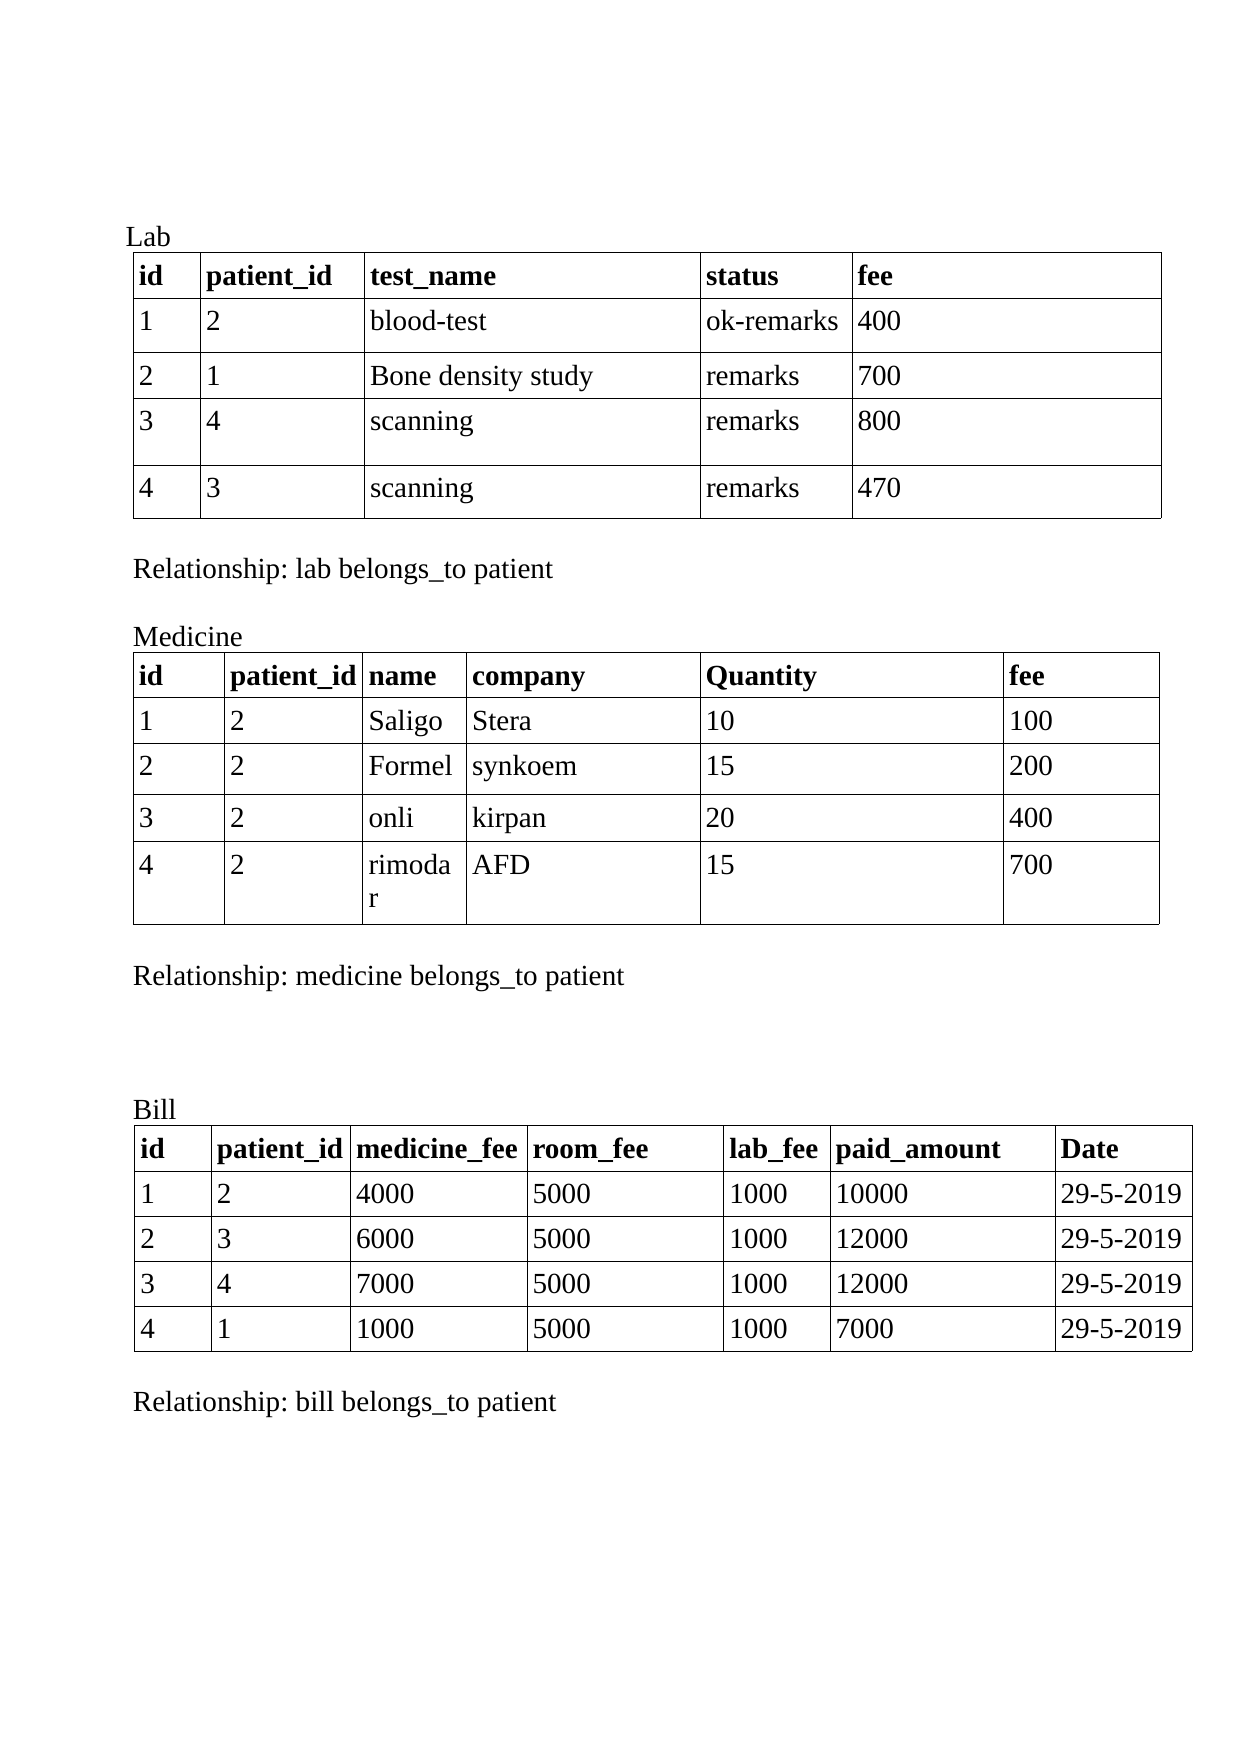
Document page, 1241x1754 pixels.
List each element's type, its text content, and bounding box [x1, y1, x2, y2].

table_cell 1000 [724, 1217, 830, 1261]
table_cell 2 [225, 744, 362, 794]
table_cell ok-remarks [701, 299, 852, 352]
table_header patient_id [212, 1126, 350, 1171]
table_header company [467, 653, 700, 697]
table_cell 29-5-2019 [1056, 1217, 1192, 1261]
table_cell 5000 [528, 1307, 723, 1351]
table_header id [134, 653, 224, 697]
table_header test_name [365, 253, 700, 297]
text Lab [118, 219, 1122, 252]
table_cell 3 [135, 1262, 211, 1306]
table_header patient_id [225, 653, 362, 697]
table_cell 29-5-2019 [1056, 1262, 1192, 1306]
table_cell 4 [212, 1262, 350, 1306]
table_cell 1 [201, 353, 364, 397]
table_cell 100 [1004, 698, 1159, 742]
table_cell 4 [134, 466, 200, 518]
table_cell 400 [853, 299, 1161, 352]
table_cell 470 [853, 466, 1161, 518]
table_cell 4 [201, 399, 364, 465]
table_cell 2 [134, 353, 200, 397]
table_header Date [1056, 1126, 1192, 1171]
table_cell 15 [701, 842, 1003, 924]
table_cell rimodar [363, 842, 466, 924]
table_cell 12000 [831, 1262, 1055, 1306]
table_cell Formel [363, 744, 466, 794]
table_cell 800 [853, 399, 1161, 465]
table_cell Stera [467, 698, 700, 742]
table_cell 1 [135, 1172, 211, 1216]
table_cell remarks [701, 466, 852, 518]
text Bill [118, 1092, 1122, 1125]
table_cell Bone density study [365, 353, 700, 397]
table_cell Saligo [363, 698, 466, 742]
table_cell scanning [365, 466, 700, 518]
table_cell 12000 [831, 1217, 1055, 1261]
table_cell 20 [701, 795, 1003, 841]
table_cell 3 [134, 795, 224, 841]
table_cell 7000 [831, 1307, 1055, 1351]
table_cell 3 [134, 399, 200, 465]
text Relationship: medicine belongs_to patient [118, 958, 1122, 991]
table_cell 3 [212, 1217, 350, 1261]
table_cell 15 [701, 744, 1003, 794]
table_header room_fee [528, 1126, 723, 1171]
table_cell 4 [135, 1307, 211, 1351]
table_cell 2 [212, 1172, 350, 1216]
table_header patient_id [201, 253, 364, 297]
table_cell 1000 [351, 1307, 527, 1351]
table_cell 2 [201, 299, 364, 352]
table_cell 1 [212, 1307, 350, 1351]
table_cell 29-5-2019 [1056, 1307, 1192, 1351]
table_header fee [1004, 653, 1159, 697]
table_cell 6000 [351, 1217, 527, 1261]
table_cell 2 [225, 842, 362, 924]
table_cell kirpan [467, 795, 700, 841]
table_cell 10000 [831, 1172, 1055, 1216]
table_cell remarks [701, 399, 852, 465]
table_header fee [853, 253, 1161, 297]
table_cell 1 [134, 698, 224, 742]
table_cell 4 [134, 842, 224, 924]
table_cell 400 [1004, 795, 1159, 841]
table_cell 5000 [528, 1217, 723, 1261]
table_cell 7000 [351, 1262, 527, 1306]
table_cell 5000 [528, 1262, 723, 1306]
table_cell scanning [365, 399, 700, 465]
table_cell 2 [225, 698, 362, 742]
table_cell 29-5-2019 [1056, 1172, 1192, 1216]
table_cell 3 [201, 466, 364, 518]
table_cell 2 [135, 1217, 211, 1261]
table_cell 700 [853, 353, 1161, 397]
table_header status [701, 253, 852, 297]
text Relationship: bill belongs_to patient [118, 1384, 1122, 1418]
table_cell 1000 [724, 1262, 830, 1306]
table_cell 1000 [724, 1307, 830, 1351]
table_cell AFD [467, 842, 700, 924]
table_cell onli [363, 795, 466, 841]
table_cell blood-test [365, 299, 700, 352]
table_cell remarks [701, 353, 852, 397]
table_cell 4000 [351, 1172, 527, 1216]
table_cell 1000 [724, 1172, 830, 1216]
table_header lab_fee [724, 1126, 830, 1171]
table_cell 2 [134, 744, 224, 794]
table_header paid_amount [831, 1126, 1055, 1171]
text Relationship: lab belongs_to patient [118, 552, 1122, 585]
text Medicine [118, 619, 1122, 652]
table_header name [363, 653, 466, 697]
table_header id [134, 253, 200, 297]
table_cell 5000 [528, 1172, 723, 1216]
table_cell 200 [1004, 744, 1159, 794]
table_header medicine_fee [351, 1126, 527, 1171]
table_cell 700 [1004, 842, 1159, 924]
table_cell 1 [134, 299, 200, 352]
table_header id [135, 1126, 211, 1171]
table_header Quantity [701, 653, 1003, 697]
table_cell synkoem [467, 744, 700, 794]
table_cell 10 [701, 698, 1003, 742]
table_cell 2 [225, 795, 362, 841]
